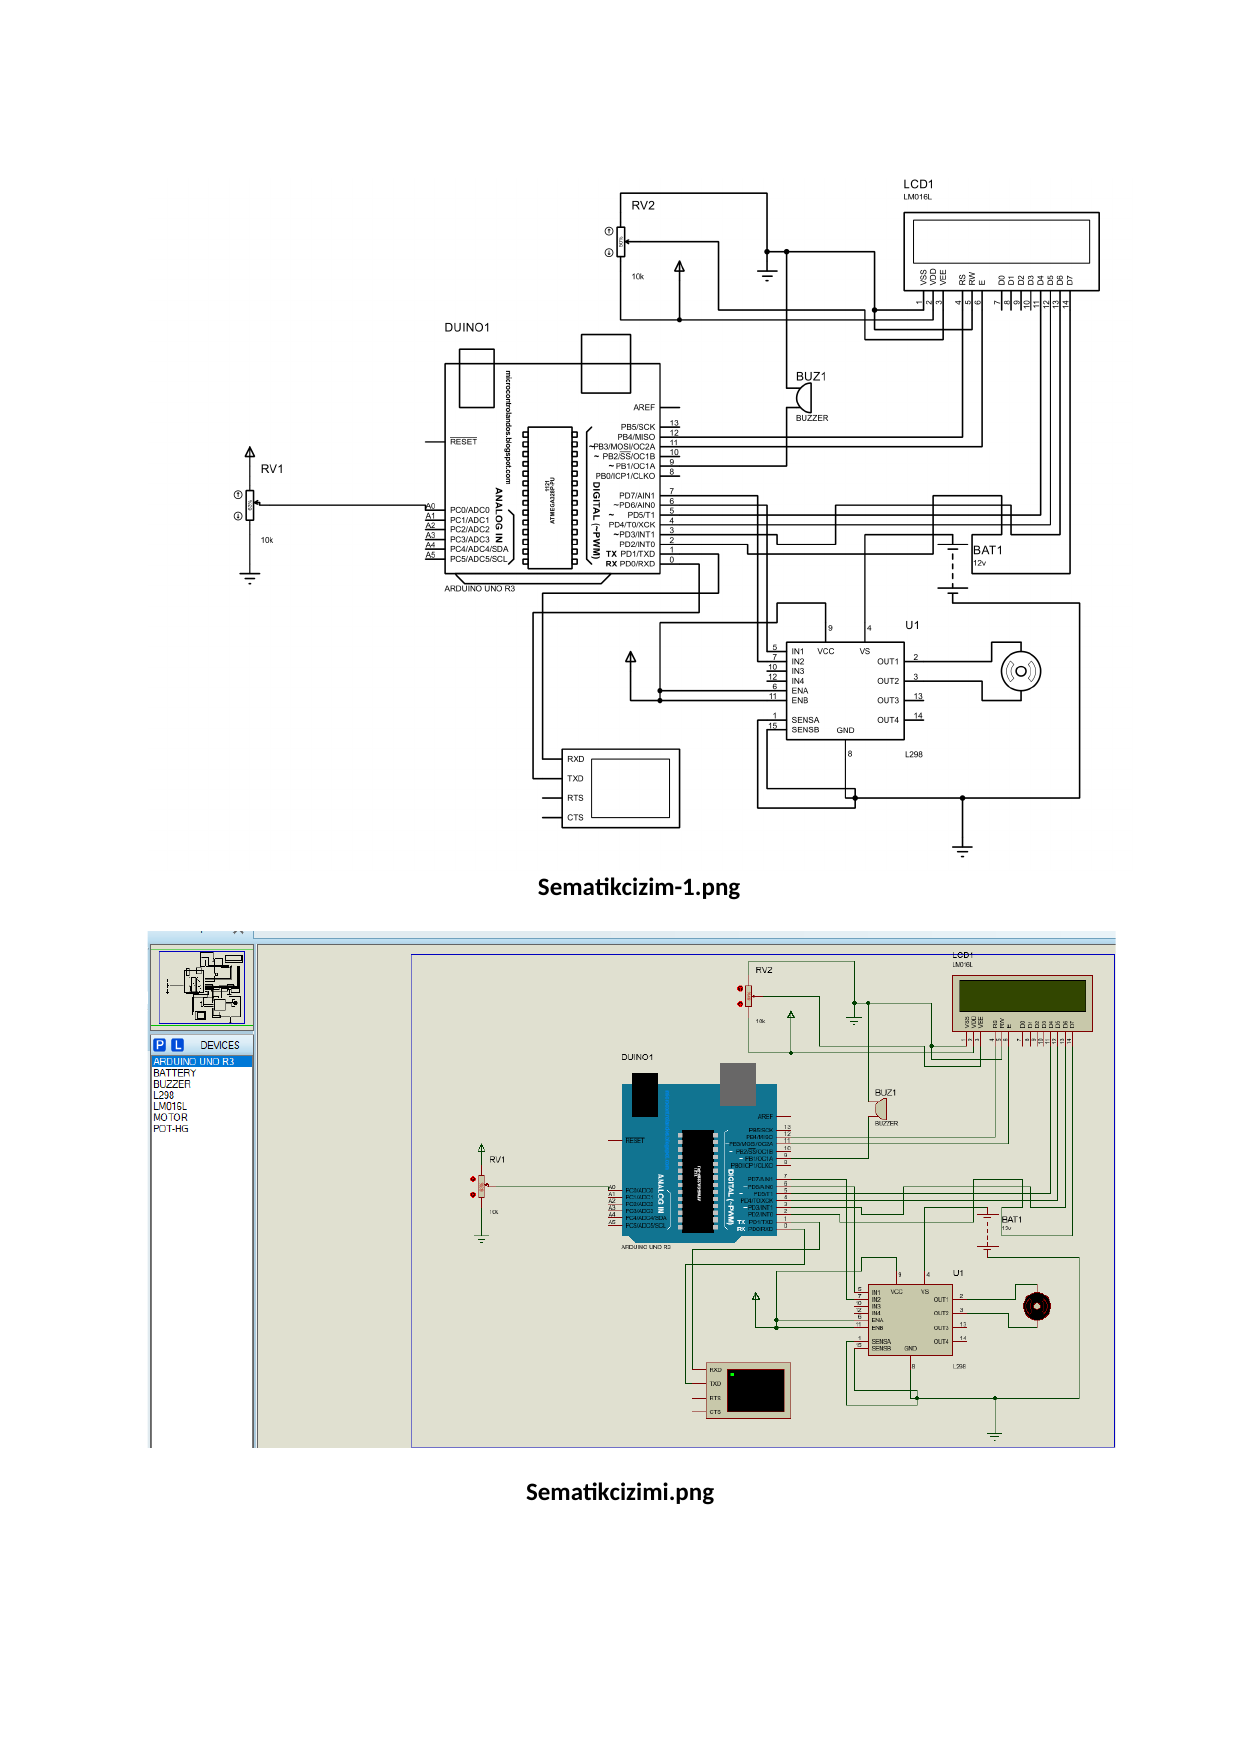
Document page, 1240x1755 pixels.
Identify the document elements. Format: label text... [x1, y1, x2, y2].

text Sematikcizimi.png [148, 1476, 1092, 1507]
text Sematikcizim-1.png [148, 871, 1092, 901]
